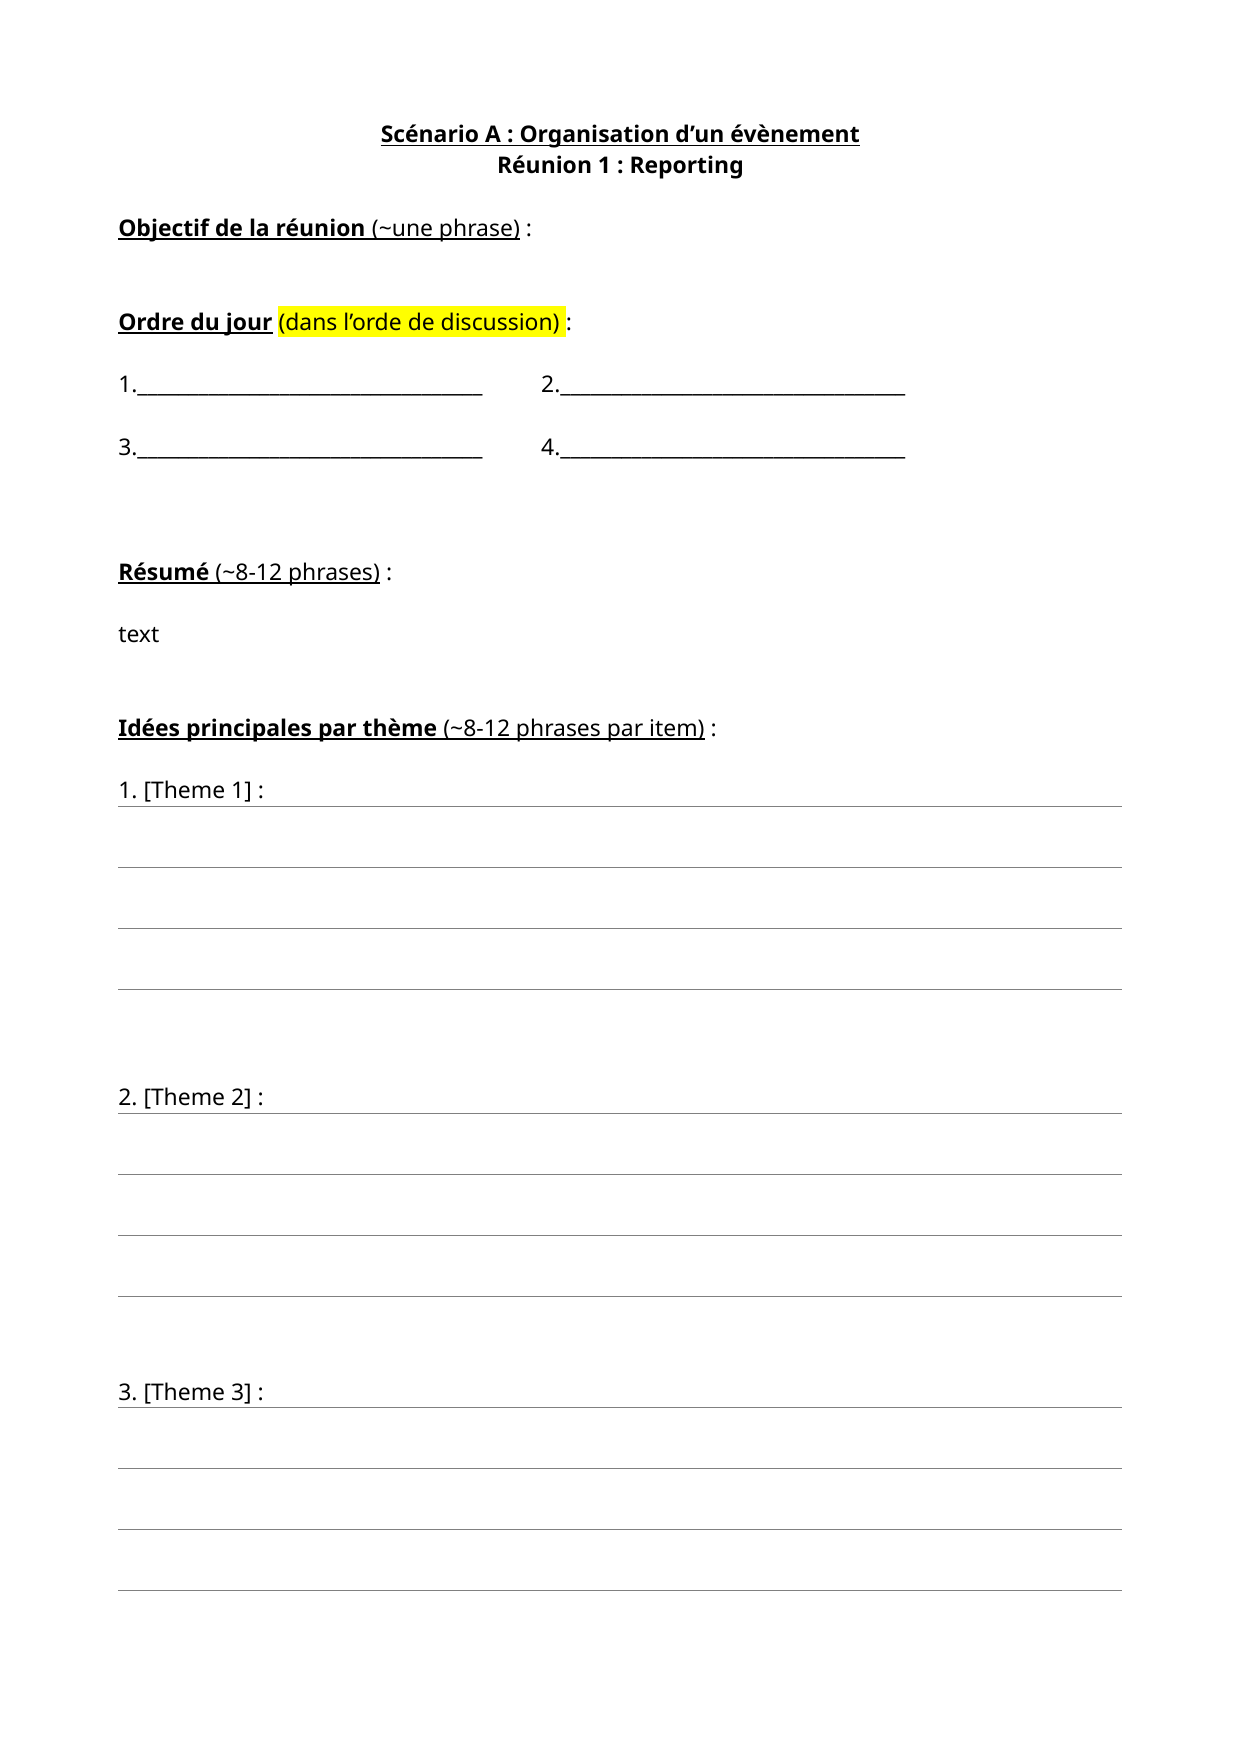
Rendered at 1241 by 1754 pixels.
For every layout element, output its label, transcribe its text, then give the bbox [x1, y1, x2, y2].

text 2. [Theme 2] : [118, 1081, 1122, 1113]
text Scénario A : Organisation d’un évènement [118, 118, 1122, 149]
text Ordre du jour (dans l’orde de discussion) : [118, 306, 1122, 337]
text text [118, 618, 1122, 649]
text 1.__________________________________ 2.__________________________________ [118, 368, 1122, 399]
text Résumé (~8-12 phrases) : [118, 556, 1122, 587]
text Idées principales par thème (~8-12 phrases par item) : [118, 712, 1122, 743]
text 3.__________________________________ 4.__________________________________ [118, 431, 1122, 462]
text 1. [Theme 1] : [118, 774, 1122, 806]
text Objectif de la réunion (~une phrase) : [118, 212, 1122, 243]
text Réunion 1 : Reporting [118, 149, 1122, 181]
text 3. [Theme 3] : [118, 1376, 1122, 1407]
